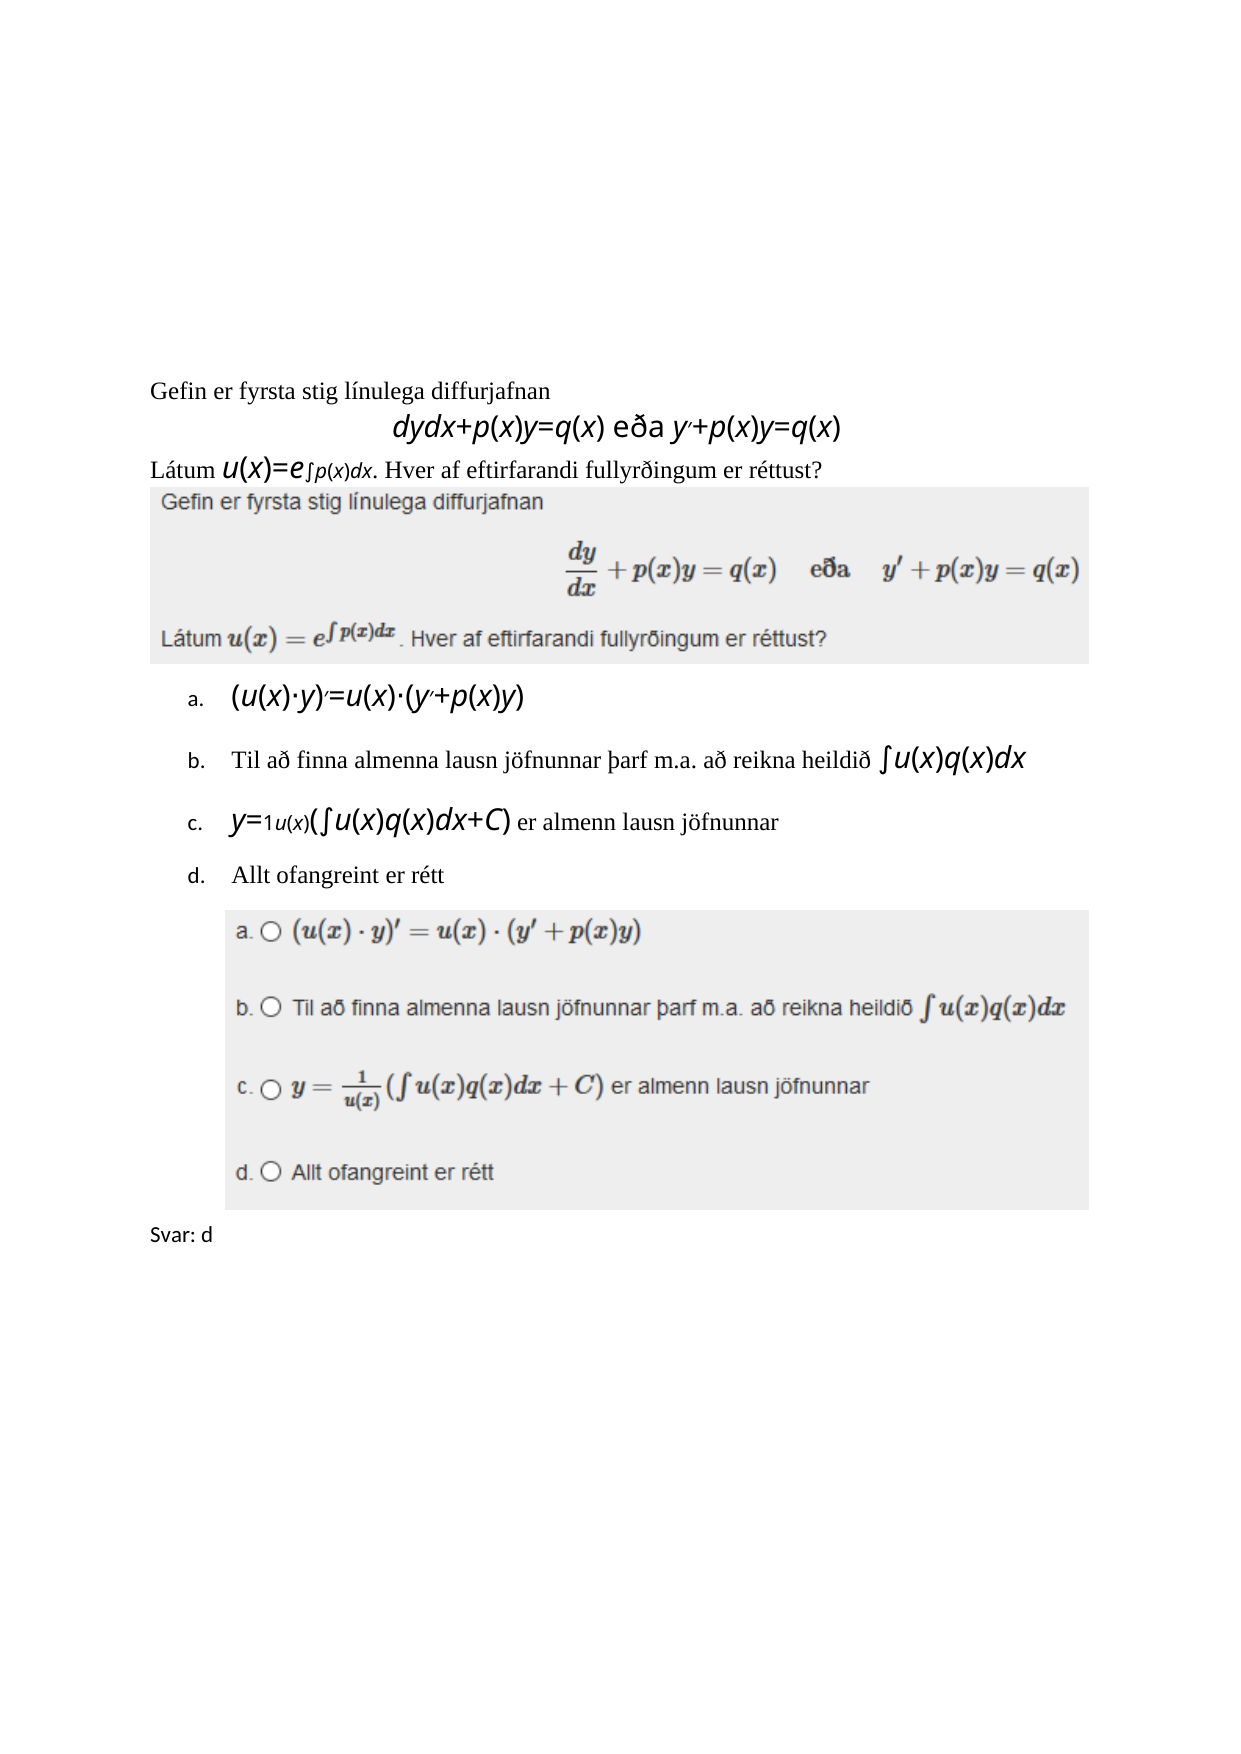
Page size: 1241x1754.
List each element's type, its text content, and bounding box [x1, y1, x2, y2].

text Látum u(x)=e∫p(x)dx. Hver af eftirfarandi fullyrðingum er réttust? [150, 446, 1090, 487]
text dydx+p(x)y=q(x) eða y′+p(x)y=q(x) [150, 405, 1090, 446]
text Gefin er fyrsta stig línulega diffurjafnan [150, 376, 1090, 405]
list Til að finna almenna lausn jöfnunnar þarf m.a. að reikna heildið ∫u(x)q(x)dx [187, 736, 1090, 777]
list (u(x)⋅y)′=u(x)⋅(y′+p(x)y) [187, 674, 1090, 715]
list Allt ofangreint er rétt [187, 860, 1090, 889]
text Svar: d [150, 1220, 1090, 1248]
list y=1u(x)(∫u(x)q(x)dx+C) er almenn lausn jöfnunnar [187, 798, 1090, 839]
